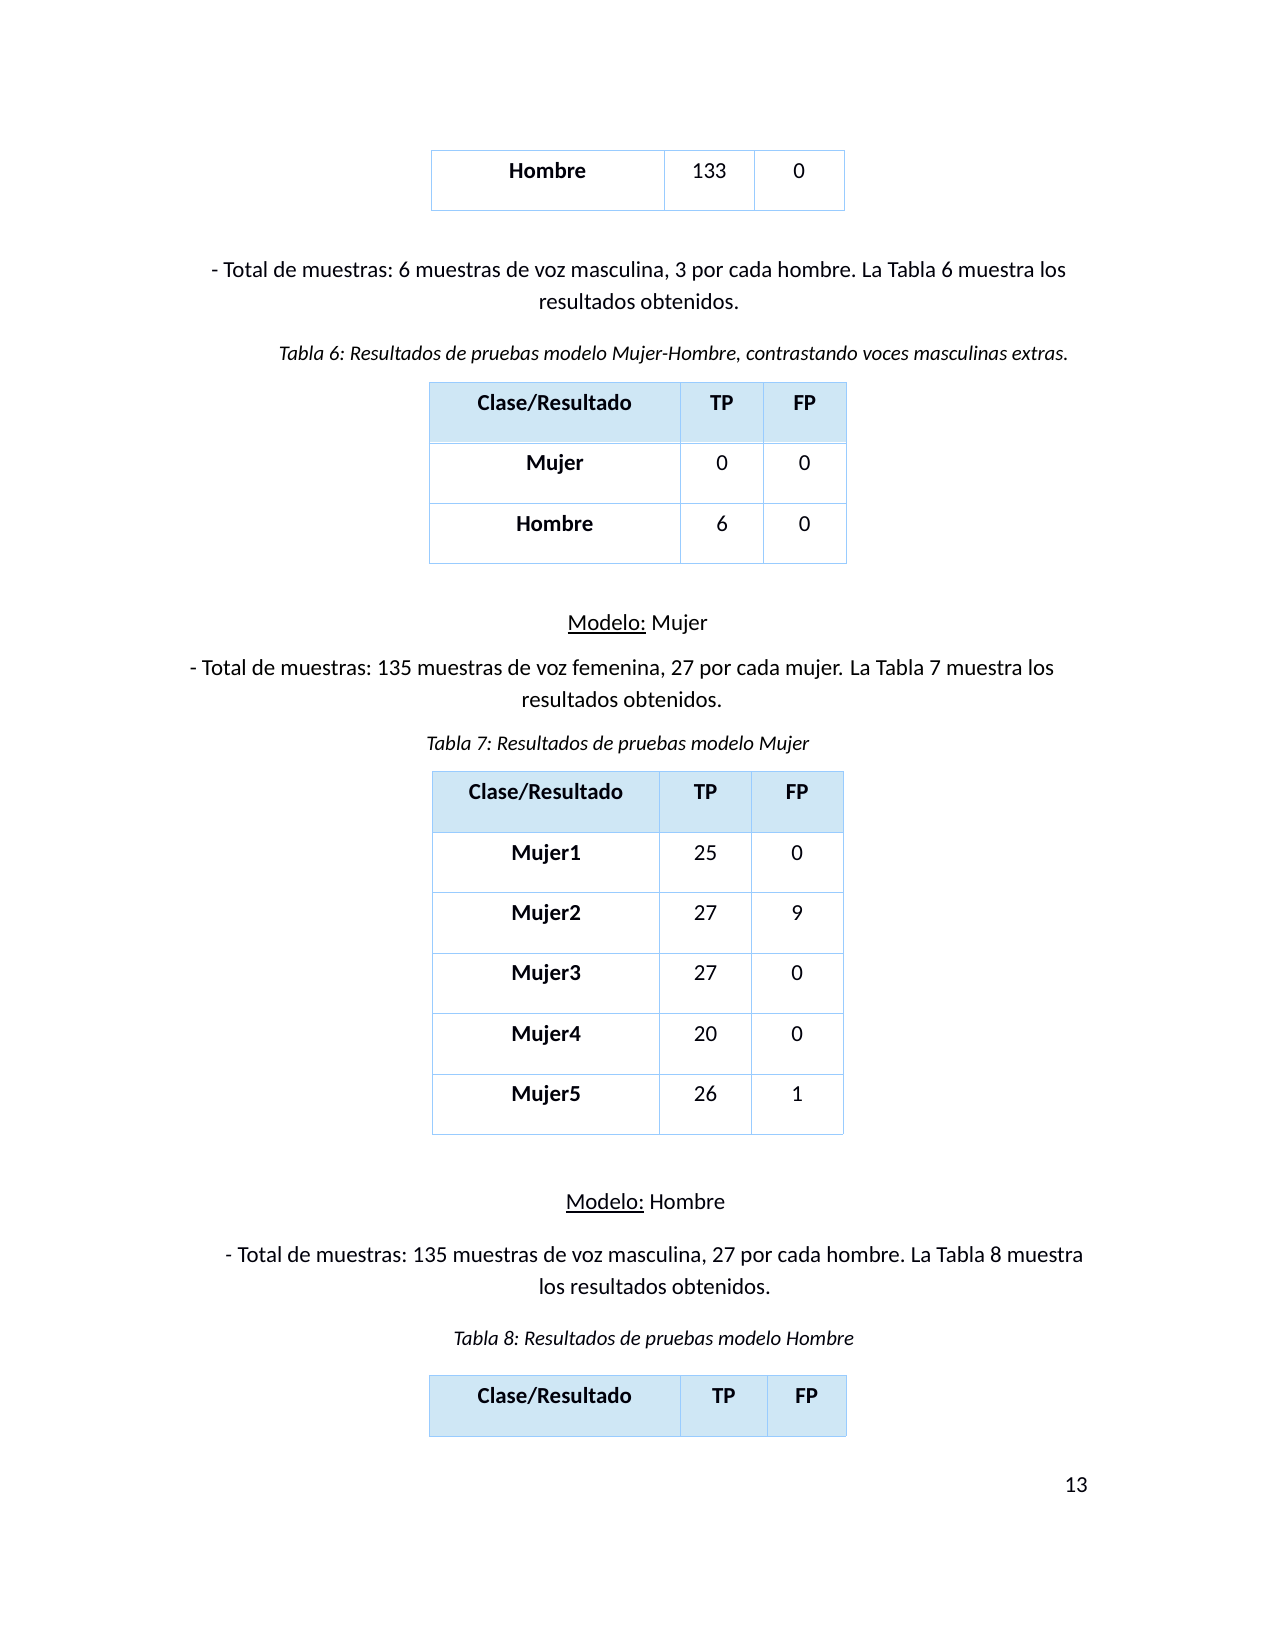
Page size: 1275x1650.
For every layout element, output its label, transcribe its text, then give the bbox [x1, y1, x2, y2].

table_cell 0 [764, 444, 846, 503]
table_cell 0 [752, 1014, 843, 1073]
text Modelo: Hombre [203, 1187, 1087, 1215]
table_cell Mujer4 [433, 1014, 659, 1073]
table_header Clase/Resultado [433, 772, 659, 832]
table_cell 133 [665, 151, 754, 210]
table_header Clase/Resultado [430, 1376, 680, 1436]
text Tabla 7: Resultados de pruebas modelo Mujer [187, 730, 1050, 755]
table_cell Mujer1 [433, 833, 659, 892]
table_cell 9 [752, 893, 843, 953]
table_header FP [764, 383, 846, 442]
text Modelo: Mujer [187, 608, 1087, 636]
table_cell Mujer5 [433, 1075, 659, 1134]
table_header FP [752, 772, 843, 832]
table_cell 0 [681, 444, 763, 503]
list - Total de muestras: 6 muestras de voz masculina, 3 por cada hombre. La Tabla 6 muestra los resultados obtenidos. [191, 255, 1087, 315]
table_header TP [681, 1376, 767, 1436]
table_cell 27 [660, 954, 751, 1013]
table_cell 0 [755, 151, 844, 210]
table_cell Mujer [430, 444, 680, 503]
table_header Clase/Resultado [430, 383, 680, 442]
list Tabla 8: Resultados de pruebas modelo Hombre [222, 1325, 1087, 1351]
table_cell 26 [660, 1075, 751, 1134]
text - Total de muestras: 135 muestras de voz femenina, 27 por cada mujer. La Tabla 7 muestra los resultados obtenidos. [187, 653, 1056, 713]
table_cell Hombre [430, 504, 680, 563]
table_cell 20 [660, 1014, 751, 1073]
table_cell 25 [660, 833, 751, 892]
table_cell Hombre [432, 151, 664, 210]
table_cell 27 [660, 893, 751, 953]
table_header FP [768, 1376, 846, 1436]
table_cell 0 [752, 954, 843, 1013]
table_cell 0 [764, 504, 846, 563]
table_header TP [681, 383, 763, 442]
list - Total de muestras: 135 muestras de voz masculina, 27 por cada hombre. La Tabla 8 muestra los resultados obtenidos. [222, 1240, 1087, 1300]
list Tabla 6: Resultados de pruebas modelo Mujer-Hombre, contrastando voces masculinas extras. [225, 340, 1087, 366]
table_header TP [660, 772, 751, 832]
table_cell Mujer2 [433, 893, 659, 953]
table_cell 0 [752, 833, 843, 892]
table_cell 6 [681, 504, 763, 563]
table_cell 1 [752, 1075, 843, 1134]
table_cell Mujer3 [433, 954, 659, 1013]
